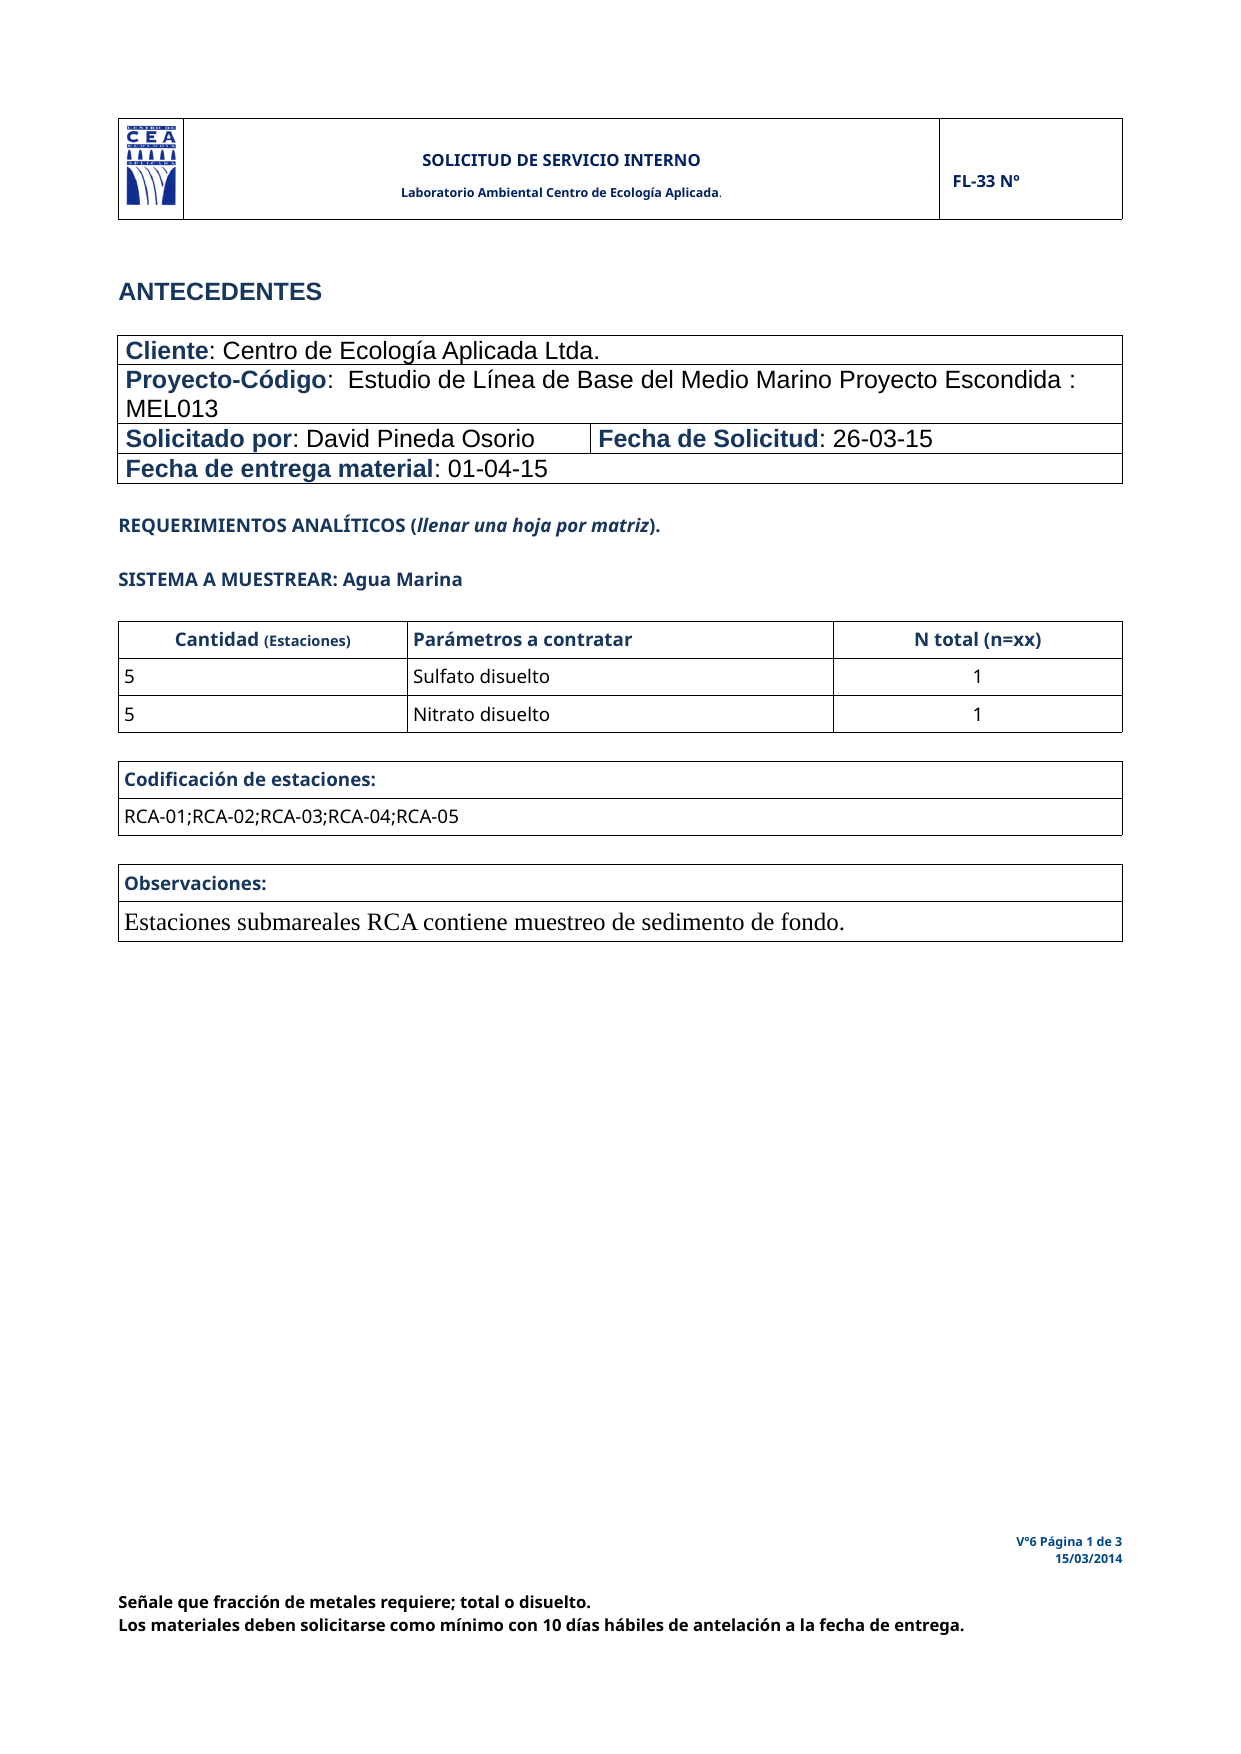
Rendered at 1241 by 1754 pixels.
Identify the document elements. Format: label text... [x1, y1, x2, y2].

table_cell 5 [119, 696, 407, 732]
text SISTEMA A MUESTREAR: Agua Marina [118, 567, 1122, 592]
table_cell Nitrato disuelto [408, 696, 833, 732]
table_cell Sulfato disuelto [408, 659, 833, 695]
table_header Codificación de estaciones: [119, 762, 1122, 798]
table_cell Fecha de Solicitud: 26-03-15 [591, 424, 1122, 453]
table_cell 1 [834, 696, 1122, 732]
table_cell 5 [119, 659, 407, 695]
picture [124, 123, 179, 207]
table_cell Proyecto-Código: Estudio de Línea de Base del Medio Marino Proyecto Escondida : MEL013 [118, 365, 1122, 423]
table_cell 1 [834, 659, 1122, 695]
table_cell Fecha de entrega material: 01-04-15 [118, 454, 1122, 482]
table_cell RCA-01;RCA-02;RCA-03;RCA-04;RCA-05 [119, 799, 1122, 835]
table_header Cantidad (Estaciones) [119, 622, 407, 658]
text REQUERIMIENTOS ANALÍTICOS (llenar una hoja por matriz). [118, 512, 1122, 538]
table_cell Solicitado por: David Pineda Osorio [118, 424, 590, 453]
table_header Observaciones: [119, 865, 1122, 901]
table_header N total (n=xx) [834, 622, 1122, 658]
table_cell Estaciones submareales RCA contiene muestreo de sedimento de fondo. [119, 902, 1122, 941]
text ANTECEDENTES [118, 277, 1122, 306]
table_header Parámetros a contratar [408, 622, 833, 658]
table_header Cliente: Centro de Ecología Aplicada Ltda. [118, 336, 1122, 364]
